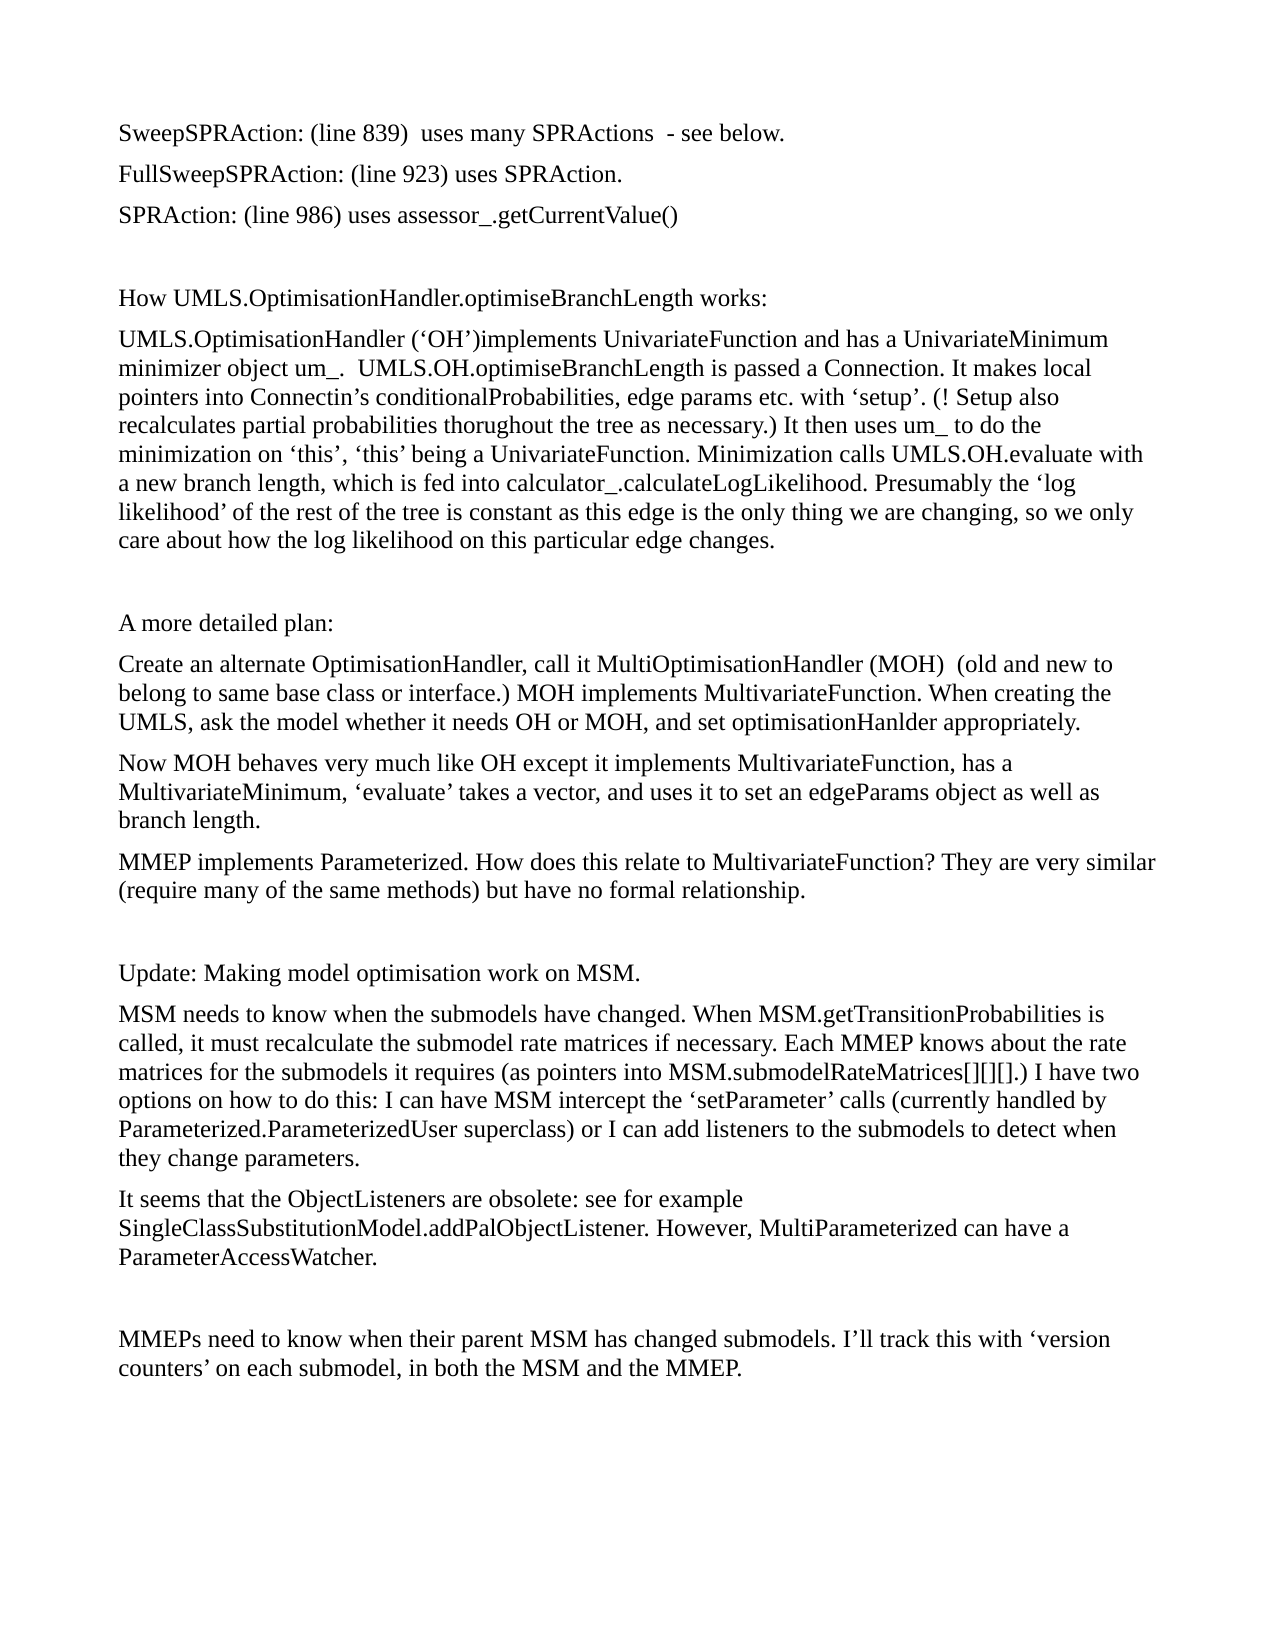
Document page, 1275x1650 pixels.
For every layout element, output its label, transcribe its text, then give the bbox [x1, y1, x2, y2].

text SPRAction: (line 986) uses assessor_.getCurrentValue() [118, 201, 1157, 229]
text Create an alternate OptimisationHandler, call it MultiOptimisationHandler (MOH) (old and new to belong to same base class or interface.) MOH implements MultivariateFunction. When creating the UMLS, ask the model whether it needs OH or MOH, and set optimisationHanlder appropriately. [118, 649, 1157, 736]
text UMLS.OptimisationHandler (‘OH’)implements UnivariateFunction and has a UnivariateMinimum minimizer object um_. UMLS.OH.optimiseBranchLength is passed a Connection. It makes local pointers into Connectin’s conditionalProbabilities, edge params etc. with ‘setup’. (! Setup also recalculates partial probabilities thorughout the tree as necessary.) It then uses um_ to do the minimization on ‘this’, ‘this’ being a UnivariateFunction. Minimization calls UMLS.OH.evaluate with a new branch length, which is fed into calculator_.calculateLogLikelihood. Presumably the ‘log likelihood’ of the rest of the tree is constant as this edge is the only thing we are changing, so we only care about how the log likelihood on this particular edge changes. [118, 324, 1157, 554]
text A more detailed plan: [118, 608, 1157, 637]
text MMEP implements Parameterized. How does this relate to MultivariateFunction? They are very similar (require many of the same methods) but have no formal relationship. [118, 847, 1157, 904]
text Now MOH behaves very much like OH except it implements MultivariateFunction, has a MultivariateMinimum, ‘evaluate’ takes a vector, and uses it to set an edgeParams object as well as branch length. [118, 748, 1157, 834]
text MMEPs need to know when their parent MSM has changed submodels. I’ll track this with ‘version counters’ on each submodel, in both the MSM and the MMEP. [118, 1324, 1157, 1382]
text SweepSPRAction: (line 839) uses many SPRActions - see below. [118, 118, 1157, 147]
text Update: Making model optimisation work on MSM. [118, 958, 1157, 987]
text How UMLS.OptimisationHandler.optimiseBranchLength works: [118, 283, 1157, 312]
text FullSweepSPRAction: (line 923) uses SPRAction. [118, 159, 1157, 188]
text It seems that the ObjectListeners are obsolete: see for example SingleClassSubstitutionModel.addPalObjectListener. However, MultiParameterized can have a ParameterAccessWatcher. [118, 1184, 1157, 1271]
text MSM needs to know when the submodels have changed. When MSM.getTransitionProbabilities is called, it must recalculate the submodel rate matrices if necessary. Each MMEP knows about the rate matrices for the submodels it requires (as pointers into MSM.submodelRateMatrices[][][].) I have two options on how to do this: I can have MSM intercept the ‘setParameter’ calls (currently handled by Parameterized.ParameterizedUser superclass) or I can add listeners to the submodels to detect when they change parameters. [118, 999, 1157, 1172]
